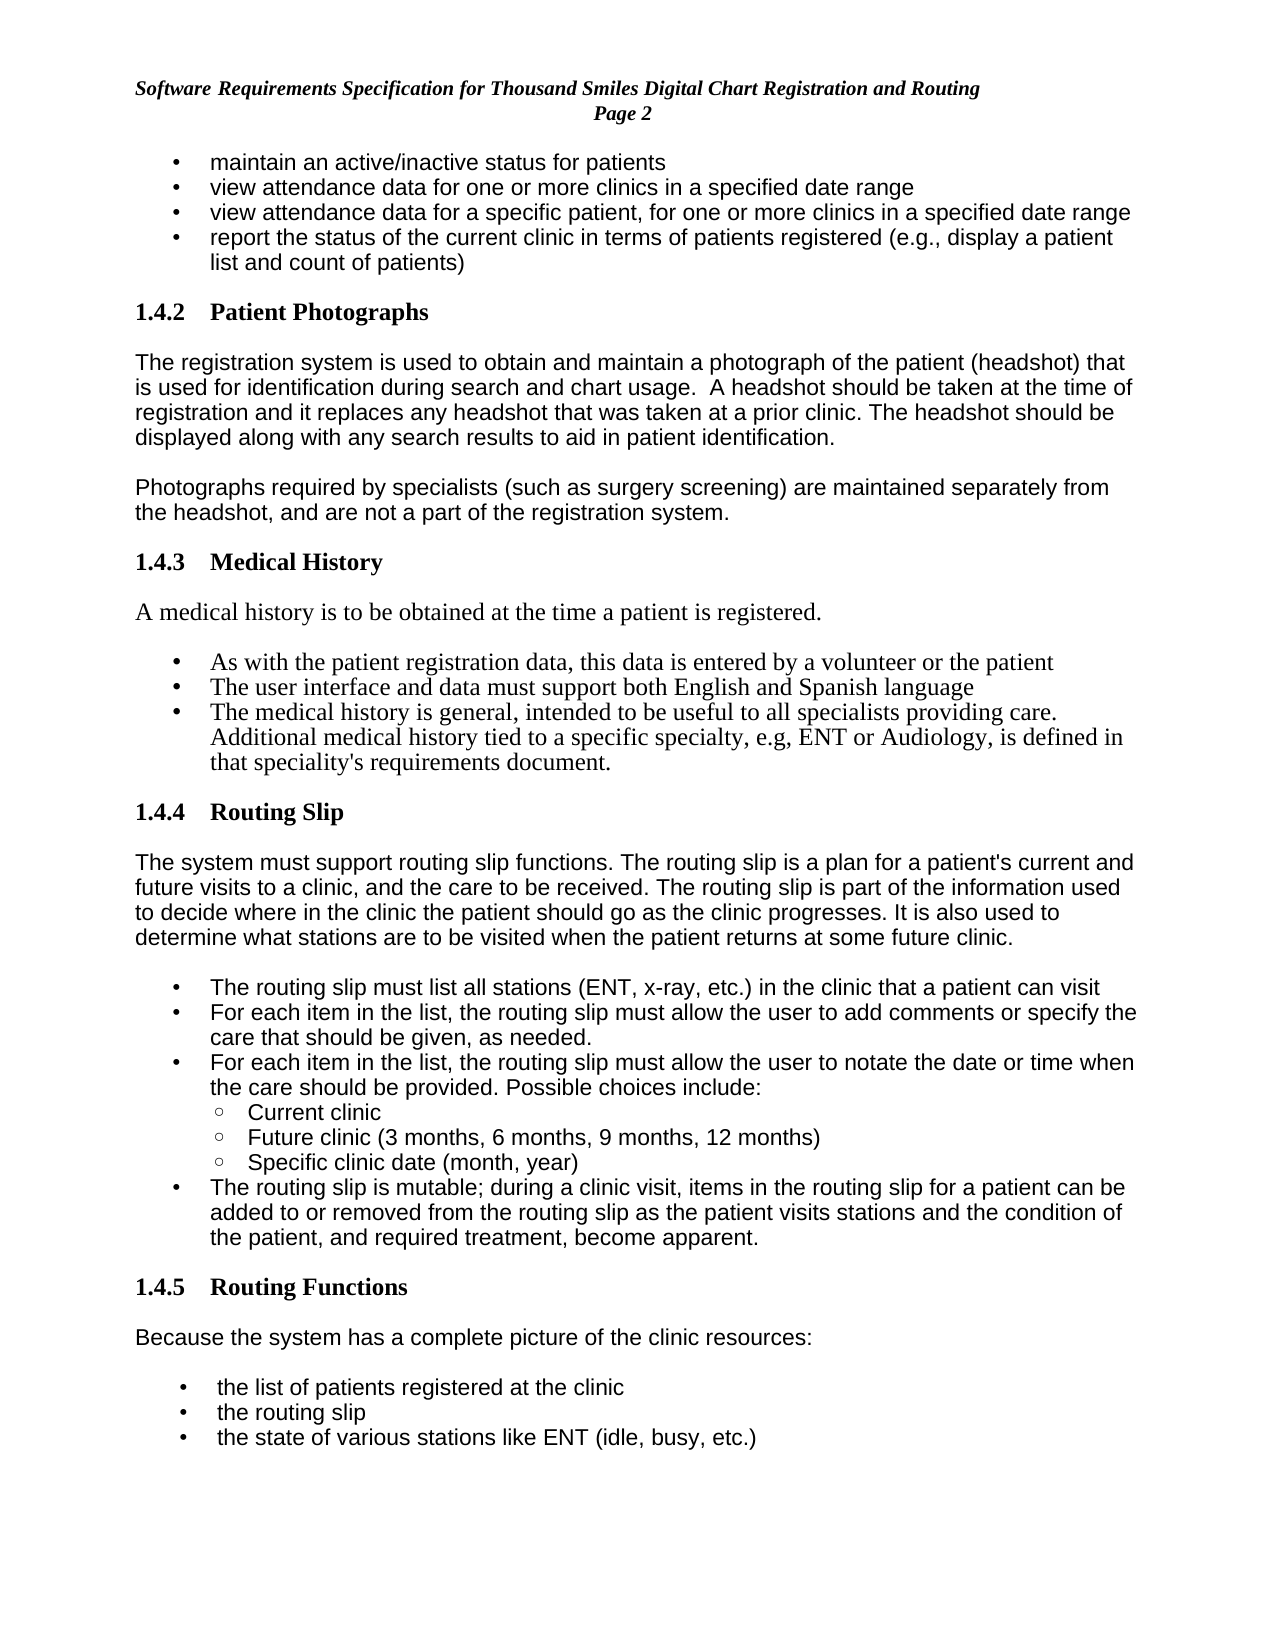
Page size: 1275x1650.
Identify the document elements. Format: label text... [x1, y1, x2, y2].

subtitle Patient Photographs [135, 300, 1140, 325]
text Because the system has a complete picture of the clinic resources: [135, 1325, 1140, 1350]
text A medical history is to be obtained at the time a patient is registered. [135, 600, 1140, 625]
list view attendance data for a specific patient, for one or more clinics in a specified date range [172, 200, 1140, 225]
subtitle Medical History [135, 550, 1140, 575]
subtitle Routing Functions [135, 1275, 1140, 1300]
text Photographs required by specialists (such as surgery screening) are maintained separately from the headshot, and are not a part of the registration system. [135, 475, 1140, 525]
list view attendance data for one or more clinics in a specified date range [172, 175, 1140, 200]
subtitle Routing Slip [135, 800, 1140, 825]
list maintain an active/inactive status for patients [172, 150, 1140, 175]
text The system must support routing slip functions. The routing slip is a plan for a patient's current and future visits to a clinic, and the care to be received. The routing slip is part of the information used to decide where in the clinic the patient should go as the clinic progresses. It is also used to determine what stations are to be visited when the patient returns at some future clinic. [135, 850, 1140, 950]
list Specific clinic date (month, year) [210, 1150, 1140, 1175]
list Future clinic (3 months, 6 months, 9 months, 12 months) [210, 1125, 1140, 1150]
list report the status of the current clinic in terms of patients registered (e.g., display a patient list and count of patients) [172, 225, 1140, 275]
list The routing slip is mutable; during a clinic visit, items in the routing slip for a patient can be added to or removed from the routing slip as the patient visits stations and the condition of the patient, and required treatment, become apparent. [172, 1175, 1140, 1250]
list The routing slip must list all stations (ENT, x-ray, etc.) in the clinic that a patient can visit [172, 975, 1140, 1000]
list the routing slip [179, 1400, 1140, 1425]
list Current clinic [210, 1100, 1140, 1125]
list the state of various stations like ENT (idle, busy, etc.) [179, 1425, 1140, 1450]
list For each item in the list, the routing slip must allow the user to notate the date or time when the care should be provided. Possible choices include: [172, 1050, 1140, 1100]
list The medical history is general, intended to be useful to all specialists providing care. Additional medical history tied to a specific specialty, e.g, ENT or Audiology, is defined in that speciality's requirements document. [172, 700, 1140, 775]
text The registration system is used to obtain and maintain a photograph of the patient (headshot) that is used for identification during search and chart usage. A headshot should be taken at the time of registration and it replaces any headshot that was taken at a prior clinic. The headshot should be displayed along with any search results to aid in patient identification. [135, 350, 1140, 450]
list The user interface and data must support both English and Spanish language [172, 675, 1140, 700]
list As with the patient registration data, this data is entered by a volunteer or the patient [172, 650, 1140, 675]
list For each item in the list, the routing slip must allow the user to add comments or specify the care that should be given, as needed. [172, 1000, 1140, 1050]
list the list of patients registered at the clinic [179, 1375, 1140, 1400]
